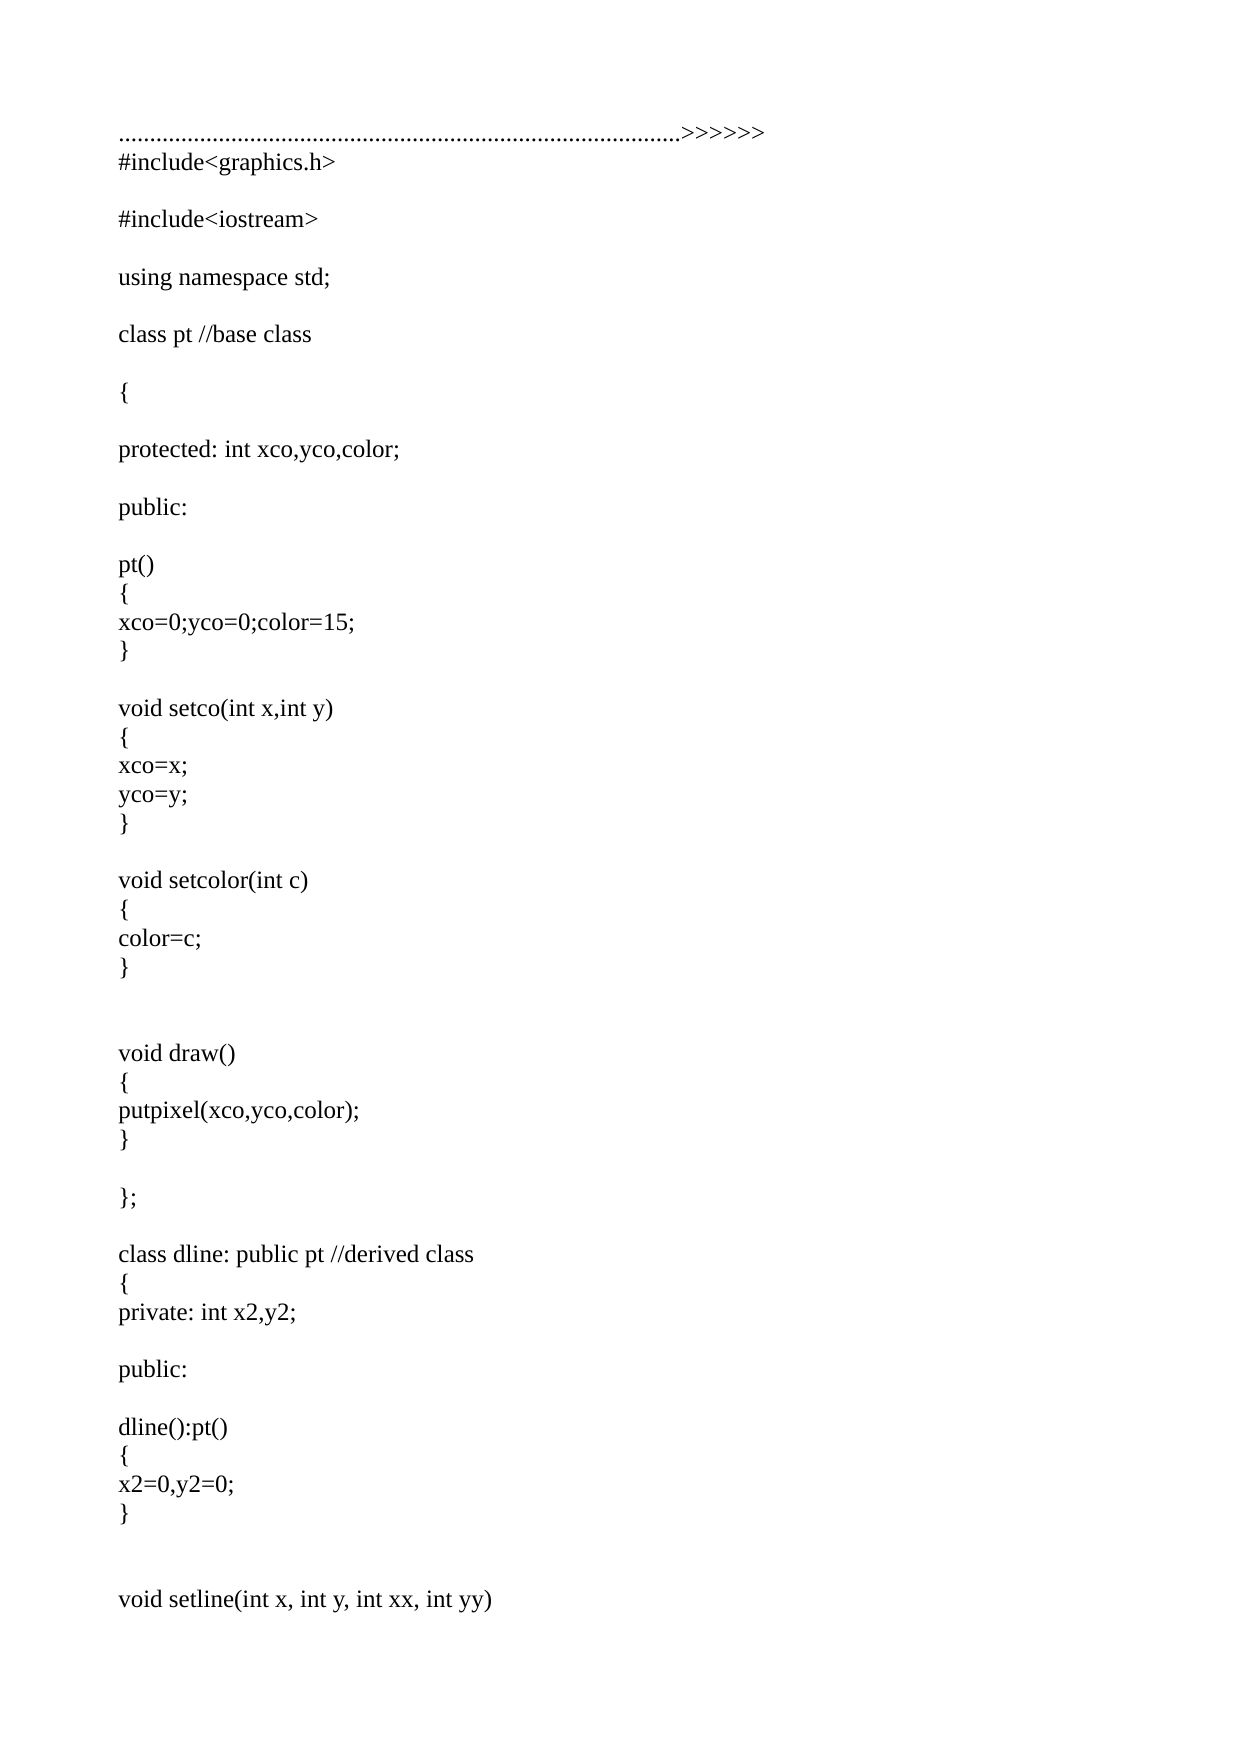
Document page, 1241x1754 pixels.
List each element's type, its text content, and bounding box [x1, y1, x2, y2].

text xco=x; [118, 751, 1122, 779]
text void setco(int x,int y) [118, 693, 1122, 722]
text protected: int xco,yco,color; [118, 434, 1122, 463]
text } [118, 1498, 1122, 1527]
text #include<graphics.h> [118, 147, 1122, 176]
text { [118, 1268, 1122, 1297]
text xco=0;yco=0;color=15; [118, 607, 1122, 636]
text void setcolor(int c) [118, 866, 1122, 894]
text public: [118, 1354, 1122, 1383]
text class pt //base class [118, 319, 1122, 348]
text #include<iostream> [118, 204, 1122, 233]
text { [118, 894, 1122, 923]
text { [118, 377, 1122, 406]
text { [118, 578, 1122, 607]
text }; [118, 1182, 1122, 1211]
text yco=y; [118, 779, 1122, 808]
text } [118, 636, 1122, 664]
text void setline(int x, int y, int xx, int yy) [118, 1584, 1122, 1613]
text private: int x2,y2; [118, 1297, 1122, 1326]
text ..........................................................................................>>>>>> [118, 118, 1122, 147]
text { [118, 1067, 1122, 1096]
text pt() [118, 549, 1122, 578]
text using namespace std; [118, 262, 1122, 291]
text x2=0,y2=0; [118, 1469, 1122, 1498]
text { [118, 1441, 1122, 1469]
text { [118, 722, 1122, 751]
text } [118, 1124, 1122, 1153]
text } [118, 808, 1122, 837]
text void draw() [118, 1038, 1122, 1067]
text dline():pt() [118, 1412, 1122, 1441]
text color=c; [118, 923, 1122, 952]
text putpixel(xco,yco,color); [118, 1096, 1122, 1124]
text } [118, 952, 1122, 981]
text class dline: public pt //derived class [118, 1239, 1122, 1268]
text public: [118, 492, 1122, 521]
